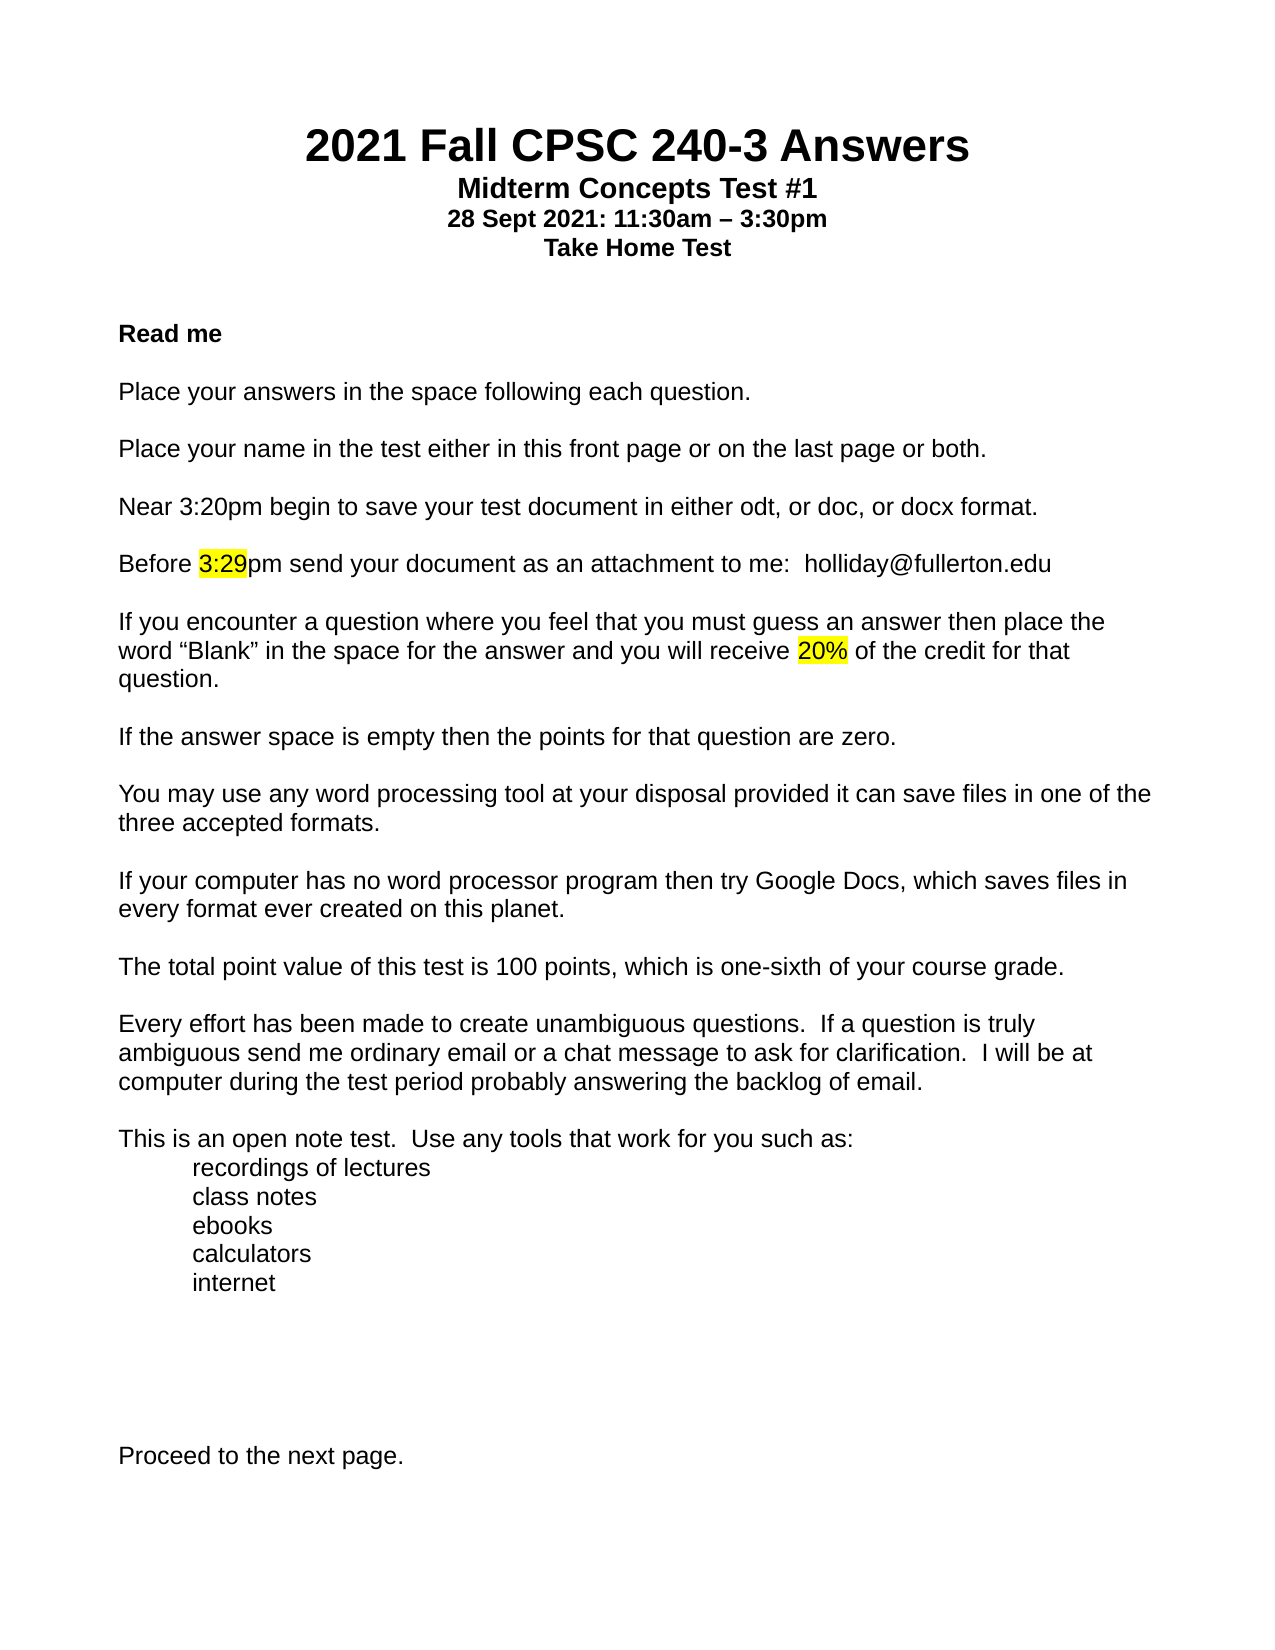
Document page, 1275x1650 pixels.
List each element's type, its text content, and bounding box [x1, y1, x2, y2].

text Before 3:29pm send your document as an attachment to me: holliday@fullerton.edu [118, 549, 1157, 578]
text You may use any word processing tool at your disposal provided it can save files in one of the three accepted formats. [118, 779, 1157, 837]
text Place your name in the test either in this front page or on the last page or both. [118, 434, 1157, 463]
text Take Home Test [118, 233, 1157, 262]
text Read me [118, 319, 1157, 348]
text Proceed to the next page. [118, 1441, 1157, 1469]
text 28 Sept 2021: 11:30am – 3:30pm [118, 204, 1157, 233]
text ebooks [118, 1211, 1157, 1239]
text Near 3:20pm begin to save your test document in either odt, or doc, or docx format. [118, 492, 1157, 521]
text If the answer space is empty then the points for that question are zero. [118, 722, 1157, 751]
text If your computer has no word processor program then try Google Docs, which saves files in every format ever created on this planet. [118, 866, 1157, 923]
text This is an open note test. Use any tools that work for you such as: [118, 1124, 1157, 1153]
text Place your answers in the space following each question. [118, 377, 1157, 406]
text Every effort has been made to create unambiguous questions. If a question is truly ambiguous send me ordinary email or a chat message to ask for clarification. I will be at computer during the test period probably answering the backlog of email. [118, 1009, 1157, 1096]
text If you encounter a question where you feel that you must guess an answer then place the word “Blank” in the space for the answer and you will receive 20% of the credit for that question. [118, 607, 1157, 693]
text class notes [118, 1182, 1157, 1211]
text The total point value of this test is 100 points, which is one-sixth of your course grade. [118, 952, 1157, 981]
text Midterm Concepts Test #1 [118, 171, 1157, 204]
text calculators [118, 1239, 1157, 1268]
text 2021 Fall CPSC 240-3 Answers [118, 118, 1157, 171]
text internet [118, 1268, 1157, 1297]
text recordings of lectures [118, 1153, 1157, 1182]
